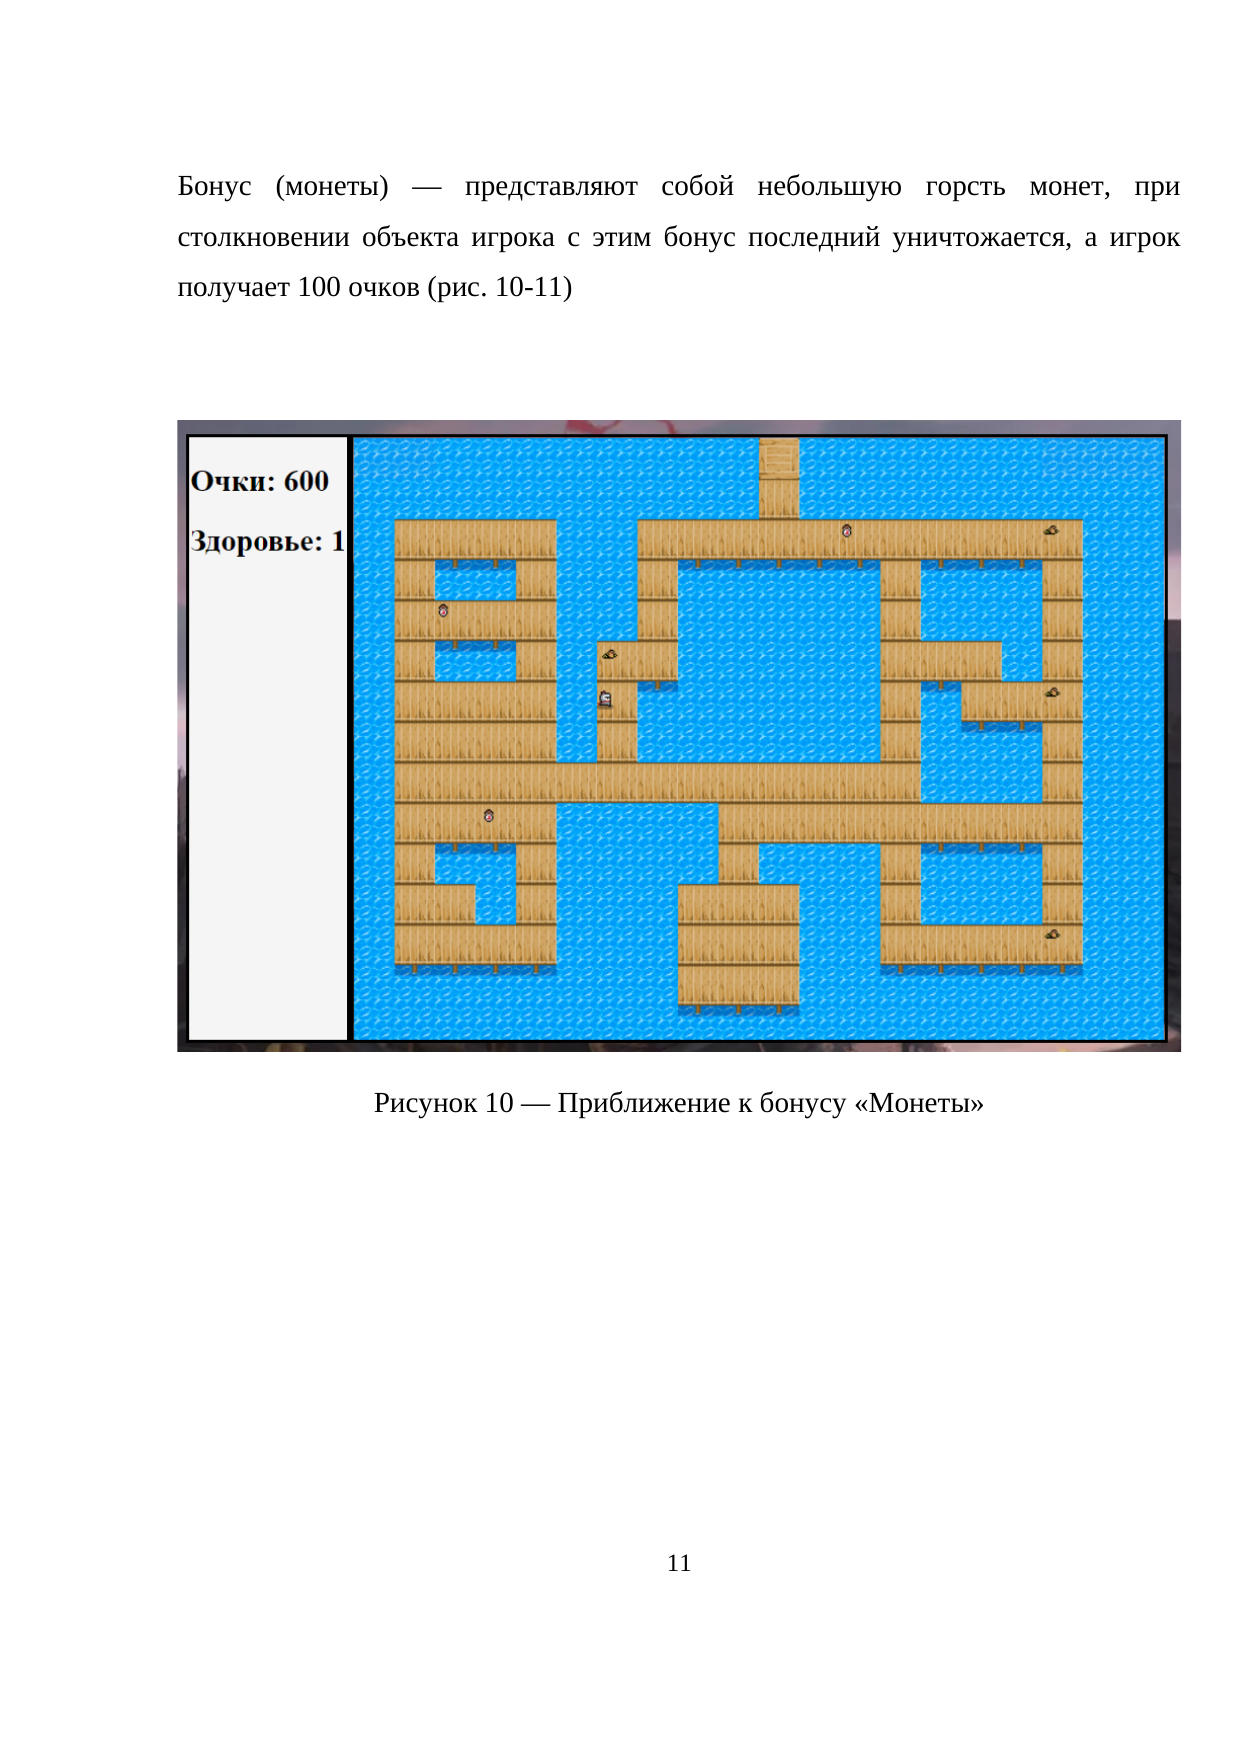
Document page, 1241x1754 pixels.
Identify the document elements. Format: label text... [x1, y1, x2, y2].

picture [177, 420, 1182, 1052]
text Бонус (монеты) — представляют собой небольшую горсть монет, при столкновении объекта игрока с этим бонус последний уничтожается, а игрок получает 100 очков (рис. 10-11) [177, 168, 1181, 303]
text Рисунок 10 — Приближение к бонусу «Монеты» [177, 1052, 1181, 1119]
